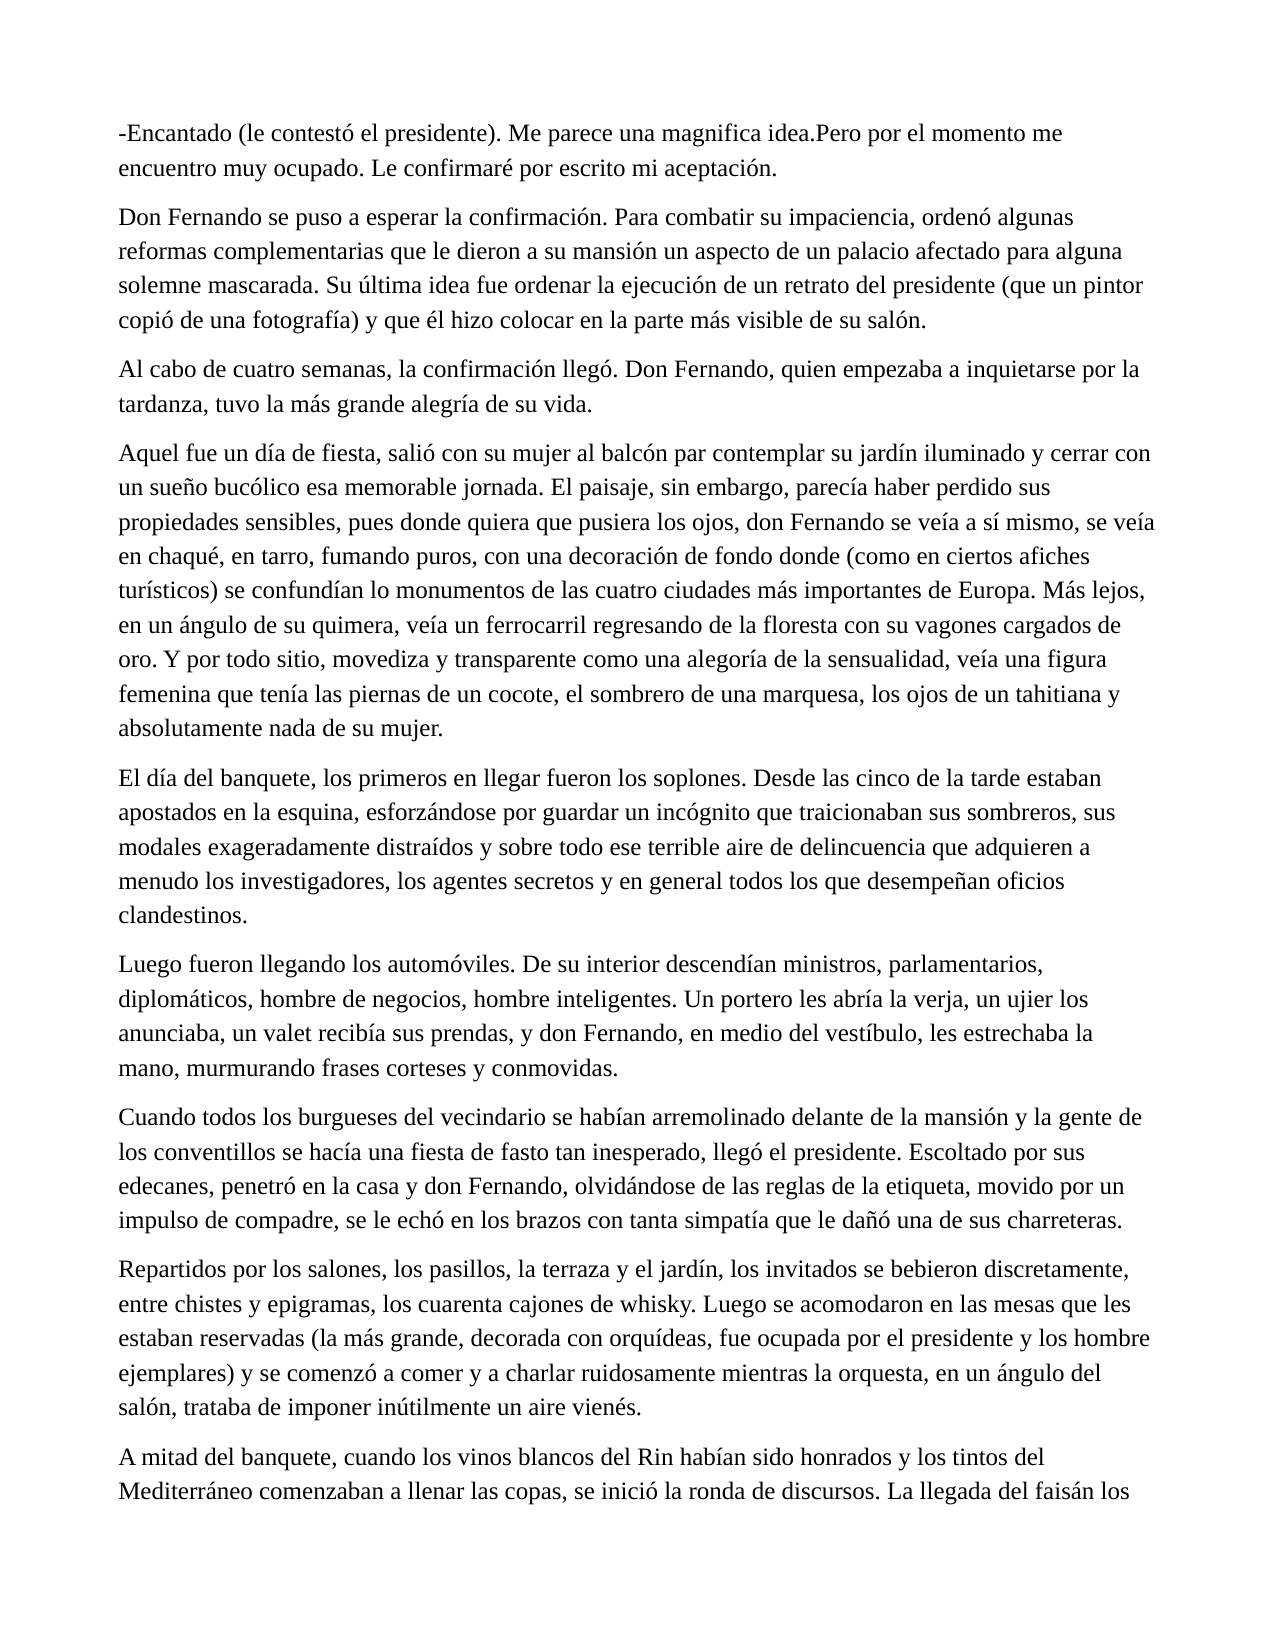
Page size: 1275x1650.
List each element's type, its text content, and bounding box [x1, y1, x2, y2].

text Repartidos por los salones, los pasillos, la terraza y el jardín, los invitados se bebieron discretamente, entre chistes y epigramas, los cuarenta cajones de whisky. Luego se acomodaron en las mesas que les estaban reservadas (la más grande, decorada con orquídeas, fue ocupada por el presidente y los hombre ejemplares) y se comenzó a comer y a charlar ruidosamente mientras la orquesta, en un ángulo del salón, trataba de imponer inútilmente un aire vienés. [118, 1254, 1157, 1421]
text Al cabo de cuatro semanas, la confirmación llegó. Don Fernando, quien empezaba a inquietarse por la tardanza, tuvo la más grande alegría de su vida. [118, 354, 1157, 417]
text Aquel fue un día de fiesta, salió con su mujer al balcón par contemplar su jardín iluminado y cerrar con un sueño bucólico esa memorable jornada. El paisaje, sin embargo, parecía haber perdido sus propiedades sensibles, pues donde quiera que pusiera los ojos, don Fernando se veía a sí mismo, se veía en chaqué, en tarro, fumando puros, con una decoración de fondo donde (como en ciertos afiches turísticos) se confundían lo monumentos de las cuatro ciudades más importantes de Europa. Más lejos, en un ángulo de su quimera, veía un ferrocarril regresando de la floresta con su vagones cargados de oro. Y por todo sitio, movediza y transparente como una alegoría de la sensualidad, veía una figura femenina que tenía las piernas de un cocote, el sombrero de una marquesa, los ojos de un tahitiana y absolutamente nada de su mujer. [118, 438, 1157, 742]
text -Encantado (le contestó el presidente). Me parece una magnifica idea.Pero por el momento me encuentro muy ocupado. Le confirmaré por escrito mi aceptación. [118, 118, 1157, 181]
text A mitad del banquete, cuando los vinos blancos del Rin habían sido honrados y los tintos del Mediterráneo comenzaban a llenar las copas, se inició la ronda de discursos. La llegada del faisán los [118, 1442, 1157, 1505]
text Don Fernando se puso a esperar la confirmación. Para combatir su impaciencia, ordenó algunas reformas complementarias que le dieron a su mansión un aspecto de un palacio afectado para alguna solemne mascarada. Su última idea fue ordenar la ejecución de un retrato del presidente (que un pintor copió de una fotografía) y que él hizo colocar en la parte más visible de su salón. [118, 202, 1157, 334]
text Cuando todos los burgueses del vecindario se habían arremolinado delante de la mansión y la gente de los conventillos se hacía una fiesta de fasto tan inesperado, llegó el presidente. Escoltado por sus edecanes, penetró en la casa y don Fernando, olvidándose de las reglas de la etiqueta, movido por un impulso de compadre, se le echó en los brazos con tanta simpatía que le dañó una de sus charreteras. [118, 1102, 1157, 1234]
text Luego fueron llegando los automóviles. De su interior descendían ministros, parlamentarios, diplomáticos, hombre de negocios, hombre inteligentes. Un portero les abría la verja, un ujier los anunciaba, un valet recibía sus prendas, y don Fernando, en medio del vestíbulo, les estrechaba la mano, murmurando frases corteses y conmovidas. [118, 949, 1157, 1082]
text El día del banquete, los primeros en llegar fueron los soplones. Desde las cinco de la tarde estaban apostados en la esquina, esforzándose por guardar un incógnito que traicionaban sus sombreros, sus modales exageradamente distraídos y sobre todo ese terrible aire de delincuencia que adquieren a menudo los investigadores, los agentes secretos y en general todos los que desempeñan oficios clandestinos. [118, 763, 1157, 929]
